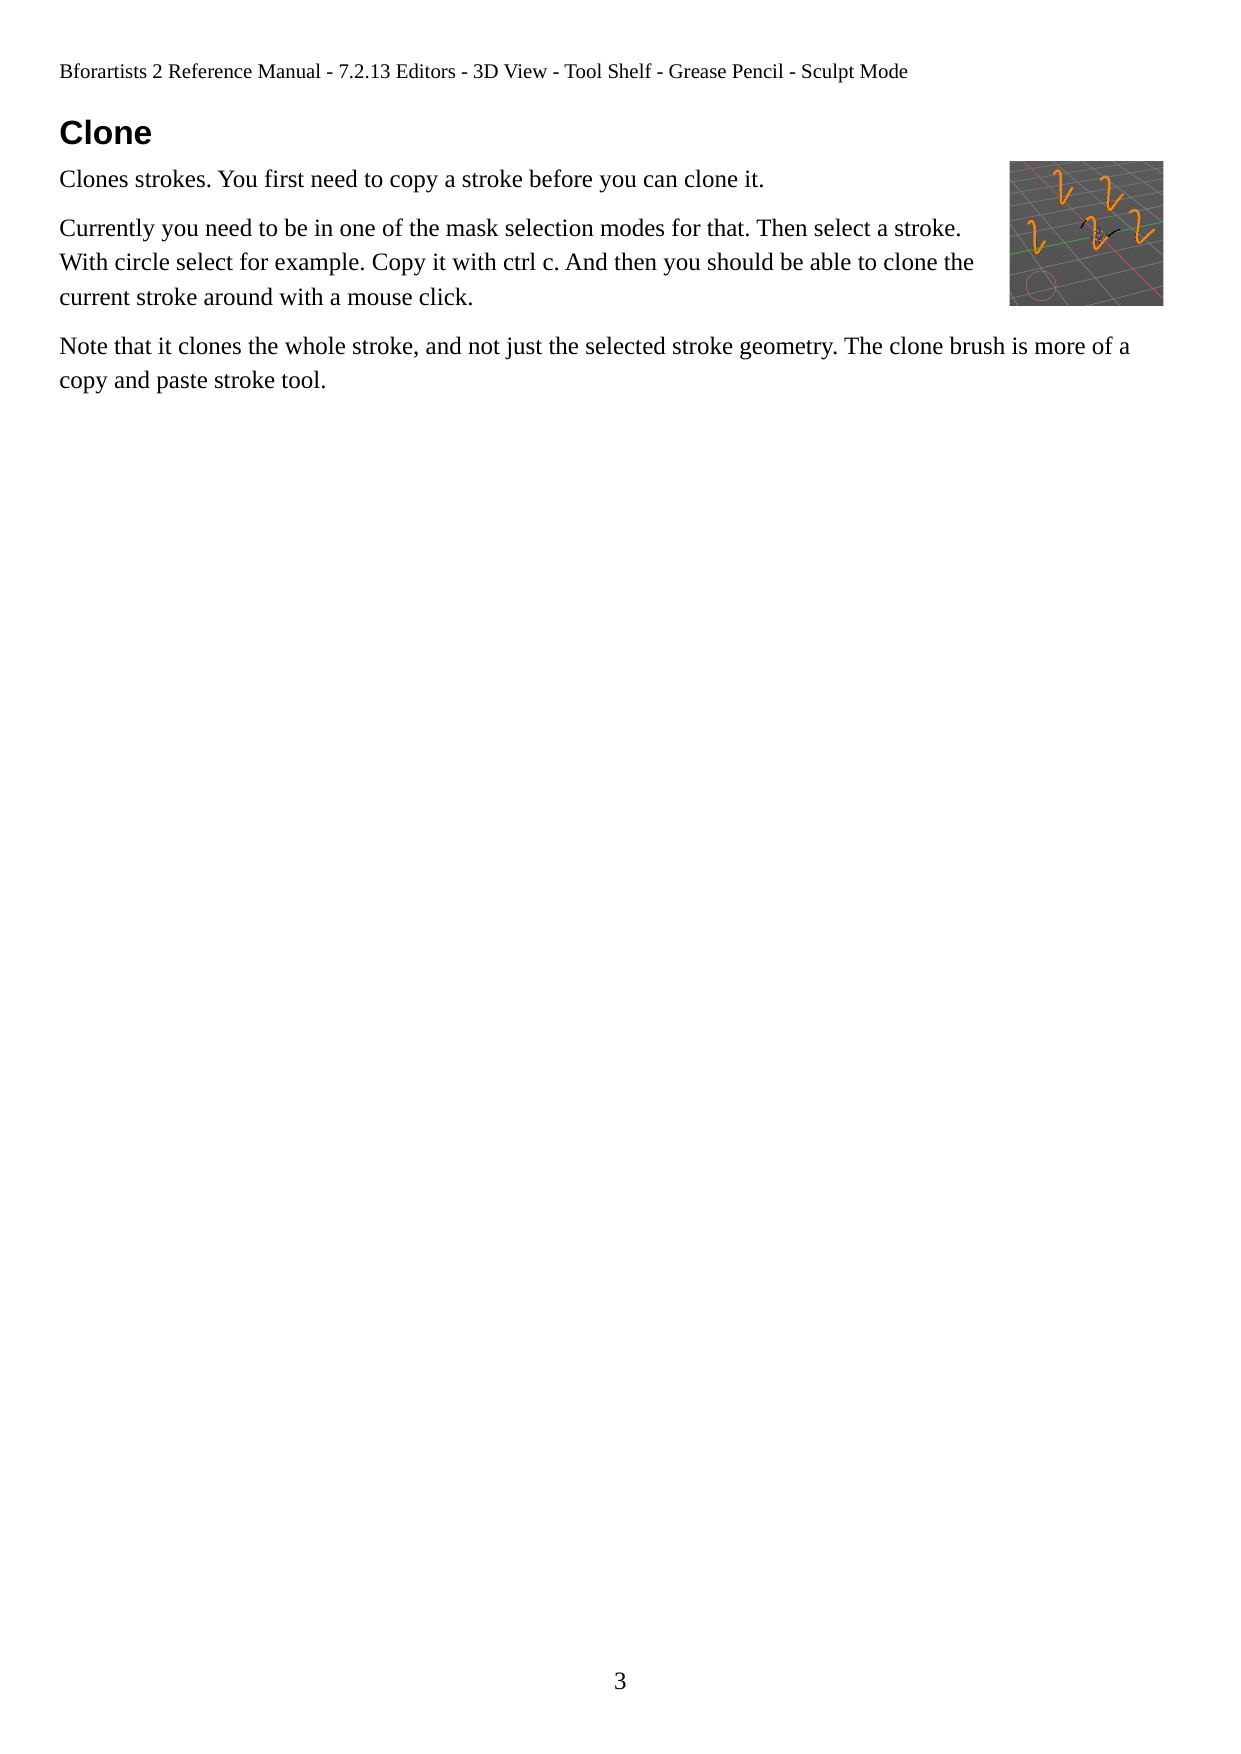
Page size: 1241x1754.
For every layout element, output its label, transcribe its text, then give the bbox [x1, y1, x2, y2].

picture [1009, 161, 1164, 306]
text Currently you need to be in one of the mask selection modes for that. Then select a stroke. With circle select for example. Copy it with ctrl c. And then you should be able to clone the current stroke around with a mouse click. [59, 213, 1181, 311]
text Clones strokes. You first need to copy a stroke before you can clone it. [59, 164, 1009, 192]
text Note that it clones the whole stroke, and not just the selected stroke geometry. The clone brush is more of a copy and paste stroke tool. [59, 331, 1181, 394]
subtitle Clone [59, 113, 1181, 151]
